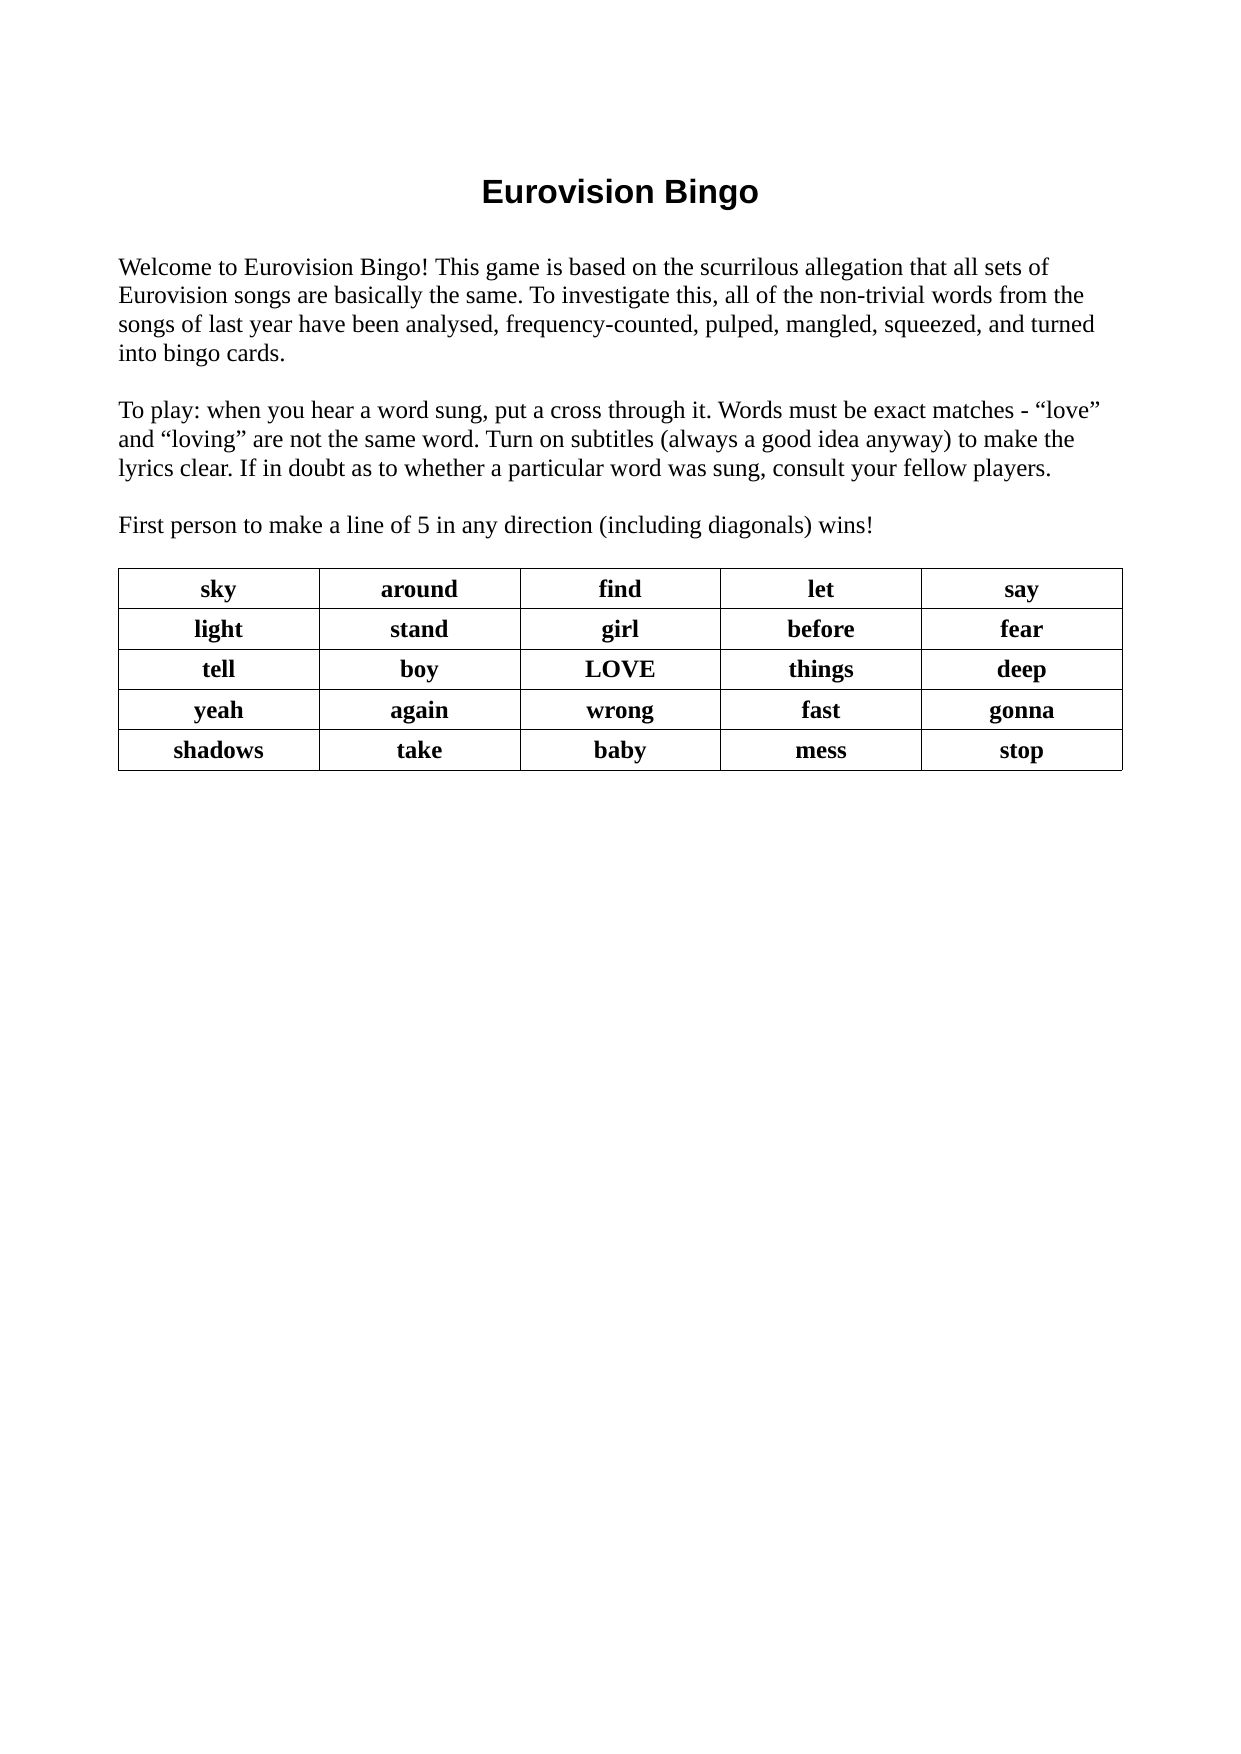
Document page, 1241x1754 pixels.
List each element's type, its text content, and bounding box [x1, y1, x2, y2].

table_cell tell [119, 650, 319, 689]
table_cell wrong [521, 690, 720, 729]
table_cell yeah [119, 690, 319, 729]
table_cell deep [922, 650, 1122, 689]
table_cell before [721, 609, 921, 649]
table_header sky [119, 569, 319, 608]
table_cell things [721, 650, 921, 689]
table_cell LOVE [521, 650, 720, 689]
table_cell gonna [922, 690, 1122, 729]
text Welcome to Eurovision Bingo! This game is based on the scurrilous allegation that all sets of Eurovision songs are basically the same. To investigate this, all of the non-trivial words from the songs of last year have been analysed, frequency-counted, pulped, mangled, squeezed, and turned into bingo cards. [118, 252, 1122, 367]
table_cell light [119, 609, 319, 649]
table_header say [922, 569, 1122, 608]
table_cell stop [922, 730, 1122, 769]
table_cell fast [721, 690, 921, 729]
table_cell boy [320, 650, 520, 689]
subtitle Eurovision Bingo [118, 172, 1122, 211]
table_cell shadows [119, 730, 319, 769]
table_cell fear [922, 609, 1122, 649]
table_header find [521, 569, 720, 608]
table_header around [320, 569, 520, 608]
text First person to make a line of 5 in any direction (including diagonals) wins! [118, 511, 1122, 539]
text To play: when you hear a word sung, put a cross through it. Words must be exact matches - “love” and “loving” are not the same word. Turn on subtitles (always a good idea anyway) to make the lyrics clear. If in doubt as to whether a particular word was sung, consult your fellow players. [118, 396, 1122, 482]
table_cell again [320, 690, 520, 729]
table_cell mess [721, 730, 921, 769]
table_cell girl [521, 609, 720, 649]
table_header let [721, 569, 921, 608]
table_cell stand [320, 609, 520, 649]
table_cell take [320, 730, 520, 769]
table_cell baby [521, 730, 720, 769]
